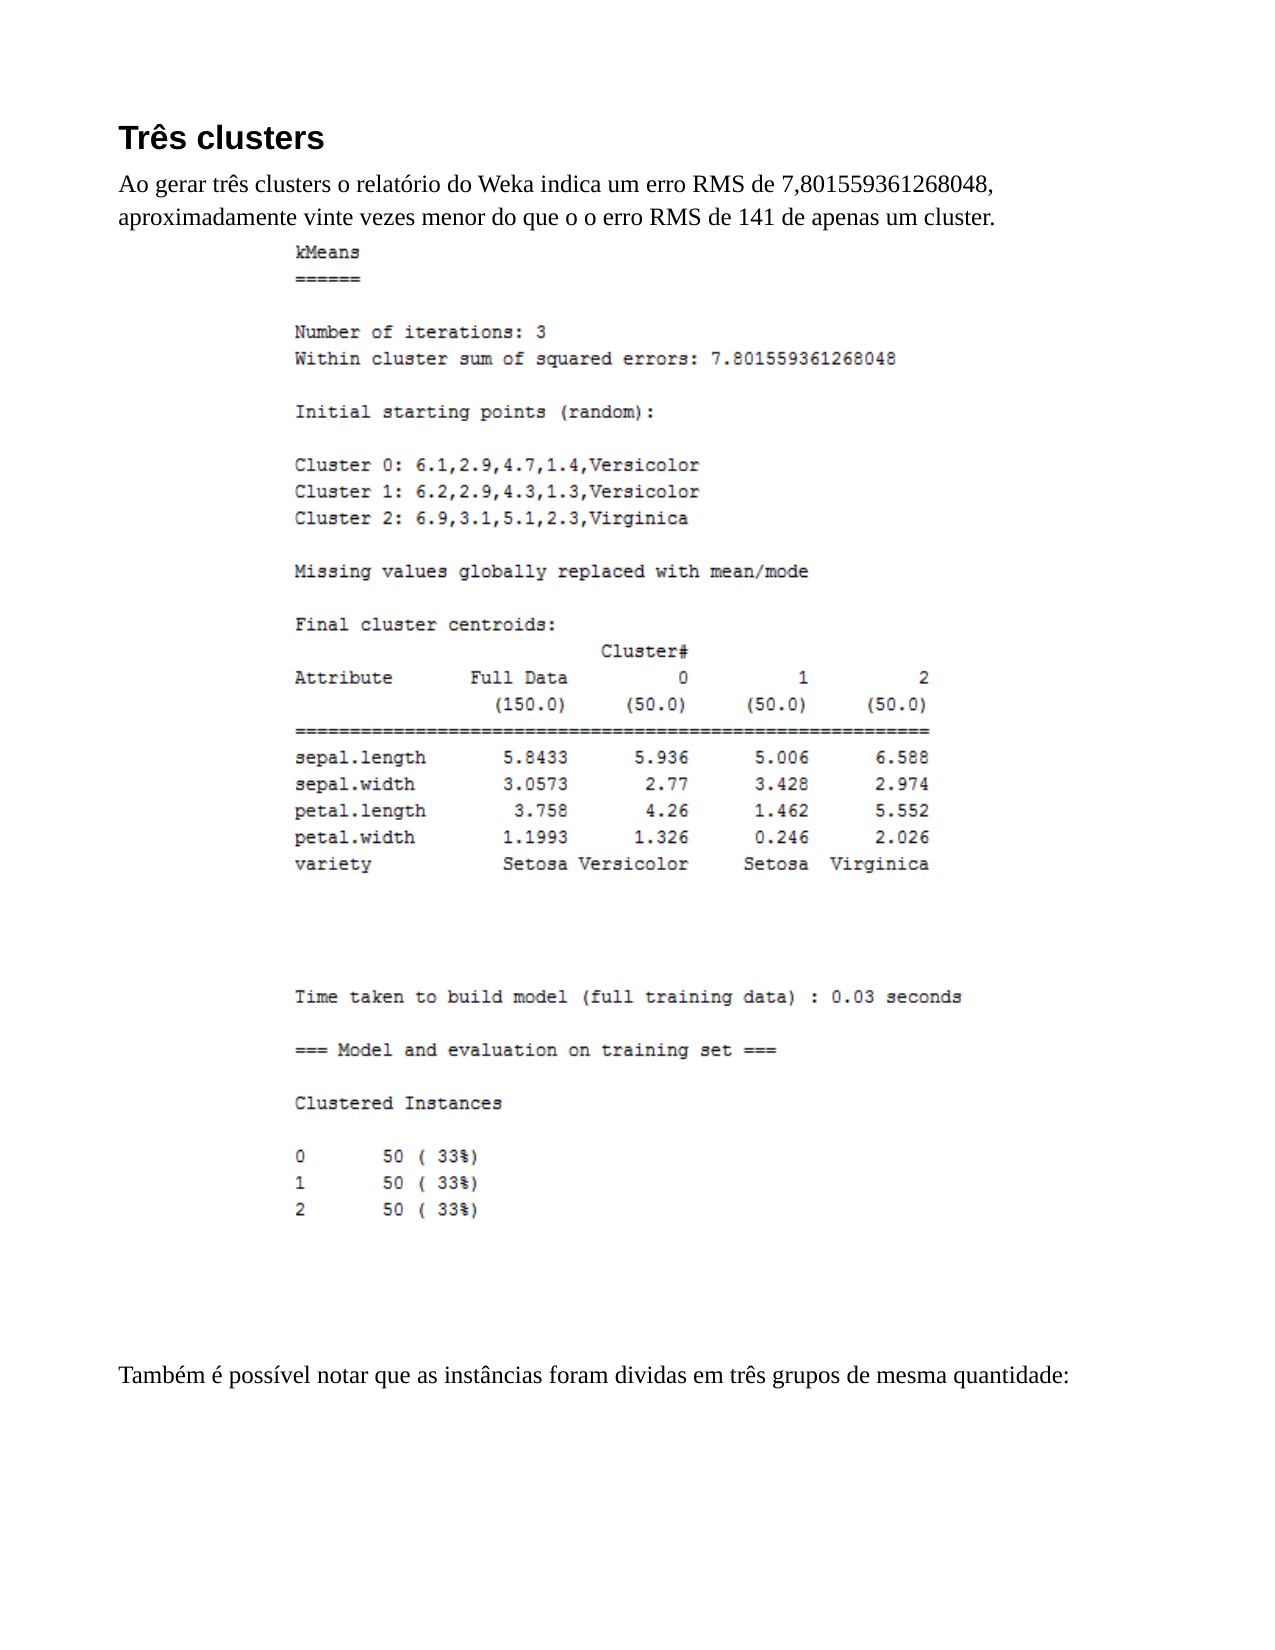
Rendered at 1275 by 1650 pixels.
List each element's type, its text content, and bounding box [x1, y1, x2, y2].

picture [295, 235, 997, 1247]
text Ao gerar três clusters o relatório do Weka indica um erro RMS de 7,801559361268048, aproximadamente vinte vezes menor do que o o erro RMS de 141 de apenas um cluster. [118, 169, 1157, 1246]
text Também é possível notar que as instâncias foram dividas em três grupos de mesma quantidade: [118, 1360, 1157, 1389]
subtitle Três clusters [118, 118, 1157, 157]
